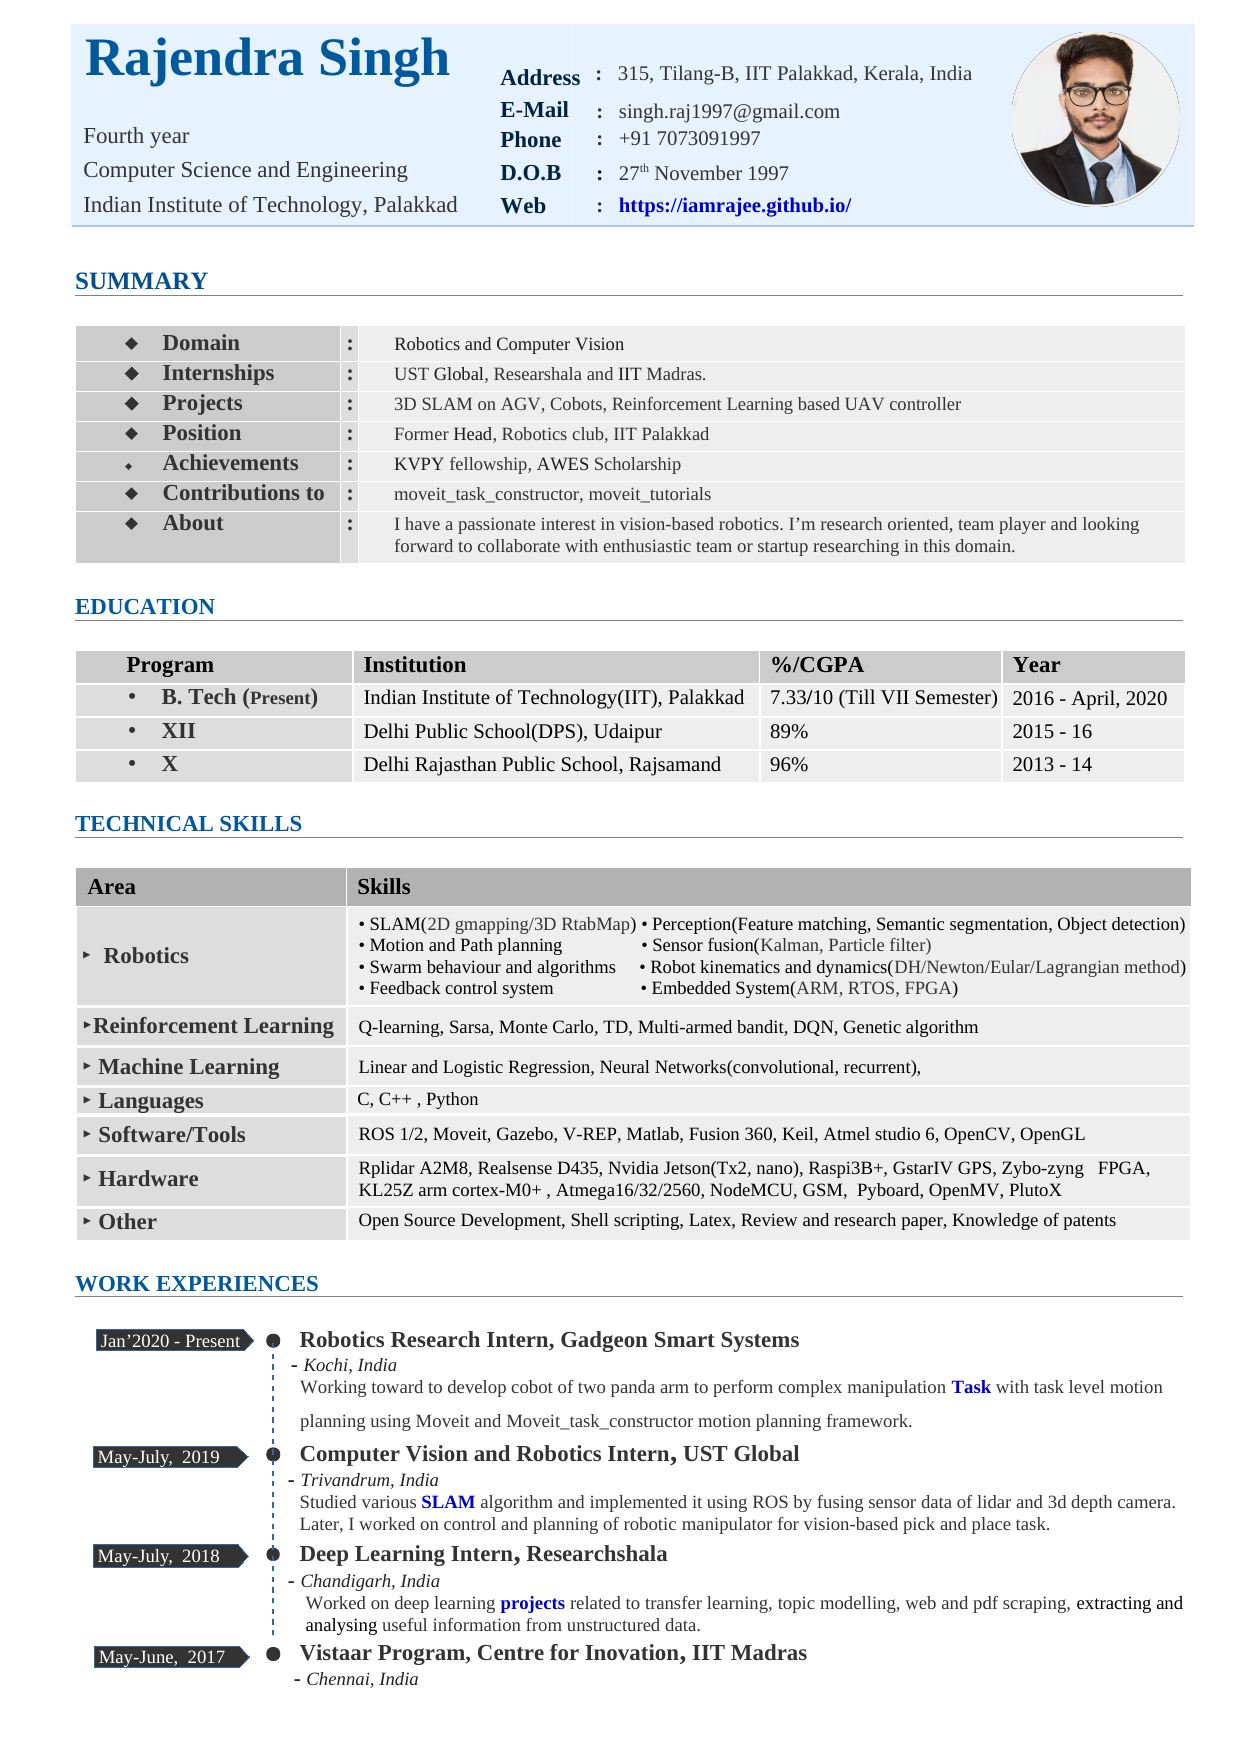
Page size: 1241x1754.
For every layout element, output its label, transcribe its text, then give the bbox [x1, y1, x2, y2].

table_cell ‣ Software/Tools [77, 1117, 346, 1154]
table_cell Computer Science and Engineering [72, 159, 500, 191]
table_cell KVPY fellowship, AWES Scholarship [359, 452, 1185, 481]
list - Chennai, India [258, 1666, 1183, 1690]
list Worked on deep learning projects related to transfer learning, topic modelling, web and pdf scraping, extracting and analysing useful information from unstructured data. [270, 1592, 1183, 1635]
table_cell XII [76, 718, 352, 749]
table_cell ‣ Languages [77, 1088, 346, 1113]
table_header Program [76, 651, 352, 683]
list - Chandigarh, India [252, 1568, 1183, 1592]
list Robotics Research Intern, Gadgeon Smart Systems [264, 1326, 1183, 1352]
table_cell : [341, 422, 358, 451]
table_cell : singh.raj1997@gmail.com : +91 7073091997 [590, 96, 1012, 159]
table_cell Former Head, Robotics club, IIT Palakkad [359, 422, 1185, 451]
table_cell 89% [761, 718, 1001, 749]
text TECHNICAL SKILLS [75, 811, 1183, 837]
table_cell 2015 - 16 [1003, 718, 1184, 749]
table_cell : https://iamrajee.github.io/ [590, 191, 1194, 225]
picture [1012, 32, 1180, 207]
table_cell Position [76, 422, 340, 451]
text EDUCATION [75, 593, 1183, 620]
table_cell Delhi Rajasthan Public School, Rajsamand [354, 751, 759, 782]
table_cell Open Source Development, Shell scripting, Latex, Review and research paper, Knowledge of patents [348, 1208, 1190, 1240]
table_header Domain [76, 326, 340, 361]
table_cell 96% [761, 751, 1001, 782]
table_cell : [341, 452, 358, 481]
table_cell ‣ Hardware [77, 1157, 346, 1206]
table_cell moveit_task_constructor, moveit_tutorials [359, 482, 1185, 511]
table_header : 315, Tilang-B, IIT Palakkad, Kerala, India [590, 24, 1194, 96]
table_cell : [341, 512, 358, 563]
list Studied various SLAM algorithm and implemented it using ROS by fusing sensor data of lidar and 3d depth camera. Later, I worked on control and planning of robotic manipulator for vision-based pick and place task. [264, 1491, 1183, 1534]
table_cell : [341, 392, 358, 421]
table_cell 7.33/10 (Till VII Semester) [761, 685, 1001, 716]
list Deep Learning Intern, Researchshala [264, 1534, 1183, 1568]
table_cell Achievements [76, 452, 340, 481]
table_header Year [1003, 651, 1185, 683]
list Working toward to develop cobot of two panda arm to perform complex manipulation Task with task level motion planning using Moveit and Moveit_task_constructor motion planning framework. [262, 1376, 1183, 1434]
table_cell I have a passionate interest in vision-based robotics. I’m research oriented, team player and looking forward to collaborate with enthusiastic team or startup researching in this domain. [359, 512, 1185, 563]
table_cell Indian Institute of Technology, Palakkad [72, 191, 500, 225]
table_cell • SLAM(2D gmapping/3D RtabMap) • Perception(Feature matching, Semantic segmentation, Object detection) • Motion and Path planning • Sensor fusion(Kalman, Particle filter) • Swarm behaviour and algorithms • Robot kinematics and dynamics(DH/Newton/Eular/Lagrangian method) • Feedback control system • Embedded System(ARM, RTOS, FPGA) [348, 907, 1190, 1005]
table_cell ‣Reinforcement Learning [77, 1008, 346, 1045]
table_cell Delhi Public School(DPS), Udaipur [354, 718, 759, 749]
table_cell ‣ Other [77, 1209, 346, 1240]
text SUMMARY [75, 266, 1183, 295]
table_cell : [341, 362, 358, 391]
table_cell : 27th November 1997 [590, 159, 1012, 191]
table_cell Linear and Logistic Regression, Neural Networks(convolutional, recurrent), [348, 1047, 1190, 1085]
table_cell Indian Institute of Technology(IIT), Palakkad [354, 685, 759, 716]
table_cell Contributions to [76, 482, 340, 511]
table_header Rajendra Singh [72, 24, 500, 96]
list - Trivandrum, India [252, 1467, 1183, 1491]
table_header : [341, 326, 358, 361]
table_cell UST Global, Researshala and IIT Madras. [359, 362, 1185, 391]
table_cell E-Mail Phone [500, 96, 590, 159]
table_cell Projects [76, 392, 340, 421]
table_cell 2013 - 14 [1003, 751, 1184, 782]
table_header Skills [347, 868, 1191, 906]
table_cell Rplidar A2M8, Realsense D435, Nvidia Jetson(Tx2, nano), Raspi3B+, GstarIV GPS, Zybo-zyng FPGA, KL25Z arm cortex-M0+ , Atmega16/32/2560, NodeMCU, GSM, Pyboard, OpenMV, PlutoX [348, 1156, 1190, 1206]
table_cell : [341, 482, 358, 511]
text WORK EXPERIENCES [75, 1270, 1183, 1296]
table_cell Internships [76, 362, 340, 391]
table_cell [1180, 159, 1194, 191]
table_cell 3D SLAM on AGV, Cobots, Reinforcement Learning based UAV controller [359, 392, 1185, 421]
table_header %/CGPA [760, 651, 1001, 683]
table_header Area [76, 868, 346, 906]
table_cell Q-learning, Sarsa, Monte Carlo, TD, Multi-armed bandit, DQN, Genetic algorithm [348, 1007, 1190, 1045]
table_cell ‣ Robotics [77, 907, 346, 1005]
table_header Institution [354, 651, 759, 683]
table_cell X [76, 751, 352, 782]
table_header Address [500, 24, 590, 96]
table_cell B. Tech (Present) [76, 685, 352, 716]
list Vistaar Program, Centre for Inovation, IIT Madras [264, 1635, 1183, 1666]
table_cell ROS 1/2, Moveit, Gazebo, V-REP, Matlab, Fusion 360, Keil, Atmel studio 6, OpenCV, OpenGL [348, 1116, 1190, 1154]
table_cell D.O.B [500, 159, 590, 191]
list Computer Vision and Robotics Intern, UST Global [264, 1434, 1183, 1467]
table_cell [1180, 96, 1194, 159]
table_cell 2016 - April, 2020 [1003, 685, 1184, 716]
table_cell C, C++ , Python [348, 1087, 1190, 1113]
list - Kochi, India [253, 1352, 1183, 1376]
table_cell Web [500, 191, 590, 225]
table_cell Fourth year [72, 96, 500, 159]
table_cell About [76, 512, 340, 563]
table_header Robotics and Computer Vision [359, 326, 1185, 361]
table_cell ‣ Machine Learning [77, 1048, 346, 1085]
